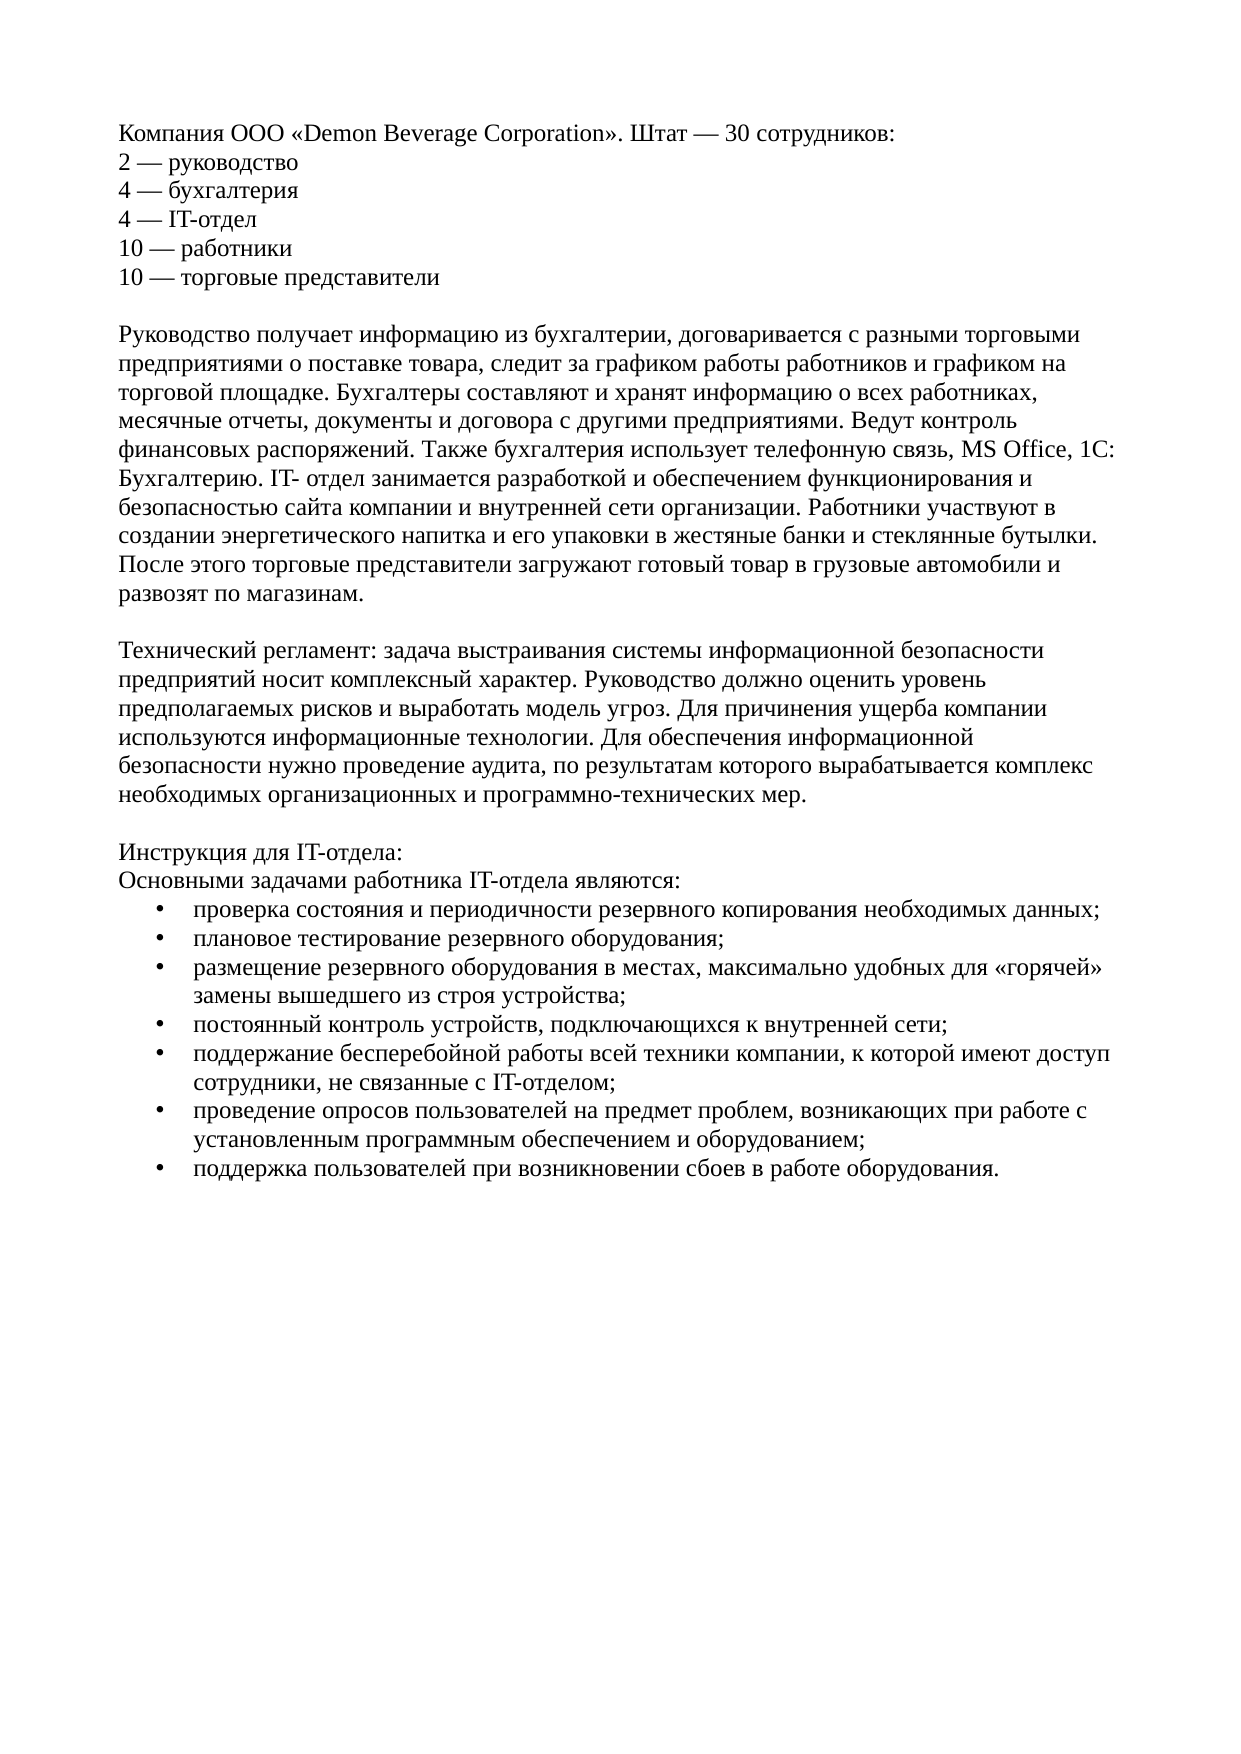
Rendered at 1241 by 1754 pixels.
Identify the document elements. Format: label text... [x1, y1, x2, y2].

text Инструкция для IT-отдела: [118, 837, 1122, 866]
list размещение резервного оборудования в местах, максимально удобных для «горячей» замены вышедшего из строя устройства; [156, 952, 1122, 1009]
list поддержание бесперебойной работы всей техники компании, к которой имеют доступ сотрудники, не связанные с IT-отделом; [156, 1038, 1122, 1096]
text 4 — бухгалтерия [118, 176, 1122, 204]
text 10 — торговые представители [118, 262, 1122, 291]
text Руководство получает информацию из бухгалтерии, договаривается с разными торговыми предприятиями о поставке товара, следит за графиком работы работников и графиком на торговой площадке. Бухгалтеры составляют и хранят информацию о всех работниках, месячные отчеты, документы и договора с другими предприятиями. Ведут контроль финансовых распоряжений. Также бухгалтерия использует телефонную связь, MS Office, 1C: Бухгалтерию. IT- отдел занимается разработкой и обеспечением функционирования и безопасностью сайта компании и внутренней сети организации. Работники участвуют в создании энергетического напитка и его упаковки в жестяные банки и стеклянные бутылки. После этого торговые представители загружают готовый товар в грузовые автомобили и развозят по магазинам. [118, 319, 1122, 607]
text 4 — IT-отдел [118, 204, 1122, 233]
list проверка состояния и периодичности резервного копирования необходимых данных; [156, 894, 1122, 923]
text Компания ООО «Demon Beverage Corporation». Штат — 30 сотрудников: [118, 118, 1122, 147]
list плановое тестирование резервного оборудования; [156, 923, 1122, 952]
text 10 — работники [118, 233, 1122, 262]
list проведение опросов пользователей на предмет проблем, возникающих при работе с установленным программным обеспечением и оборудованием; [156, 1096, 1122, 1153]
text 2 — руководство [118, 147, 1122, 176]
text Технический регламент: задача выстраивания системы информационной безопасности предприятий носит комплексный характер. Руководство должно оценить уровень предполагаемых рисков и выработать модель угроз. Для причинения ущерба компании используются информационные технологии. Для обеспечения информационной безопасности нужно проведение аудита, по результатам которого вырабатывается комплекс необходимых организационных и программно-технических мер. [118, 636, 1122, 808]
list поддержка пользователей при возникновении сбоев в работе оборудования. [156, 1153, 1122, 1182]
list постоянный контроль устройств, подключающихся к внутренней сети; [156, 1009, 1122, 1038]
text Основными задачами работника IT-отдела являются: [118, 866, 1122, 894]
